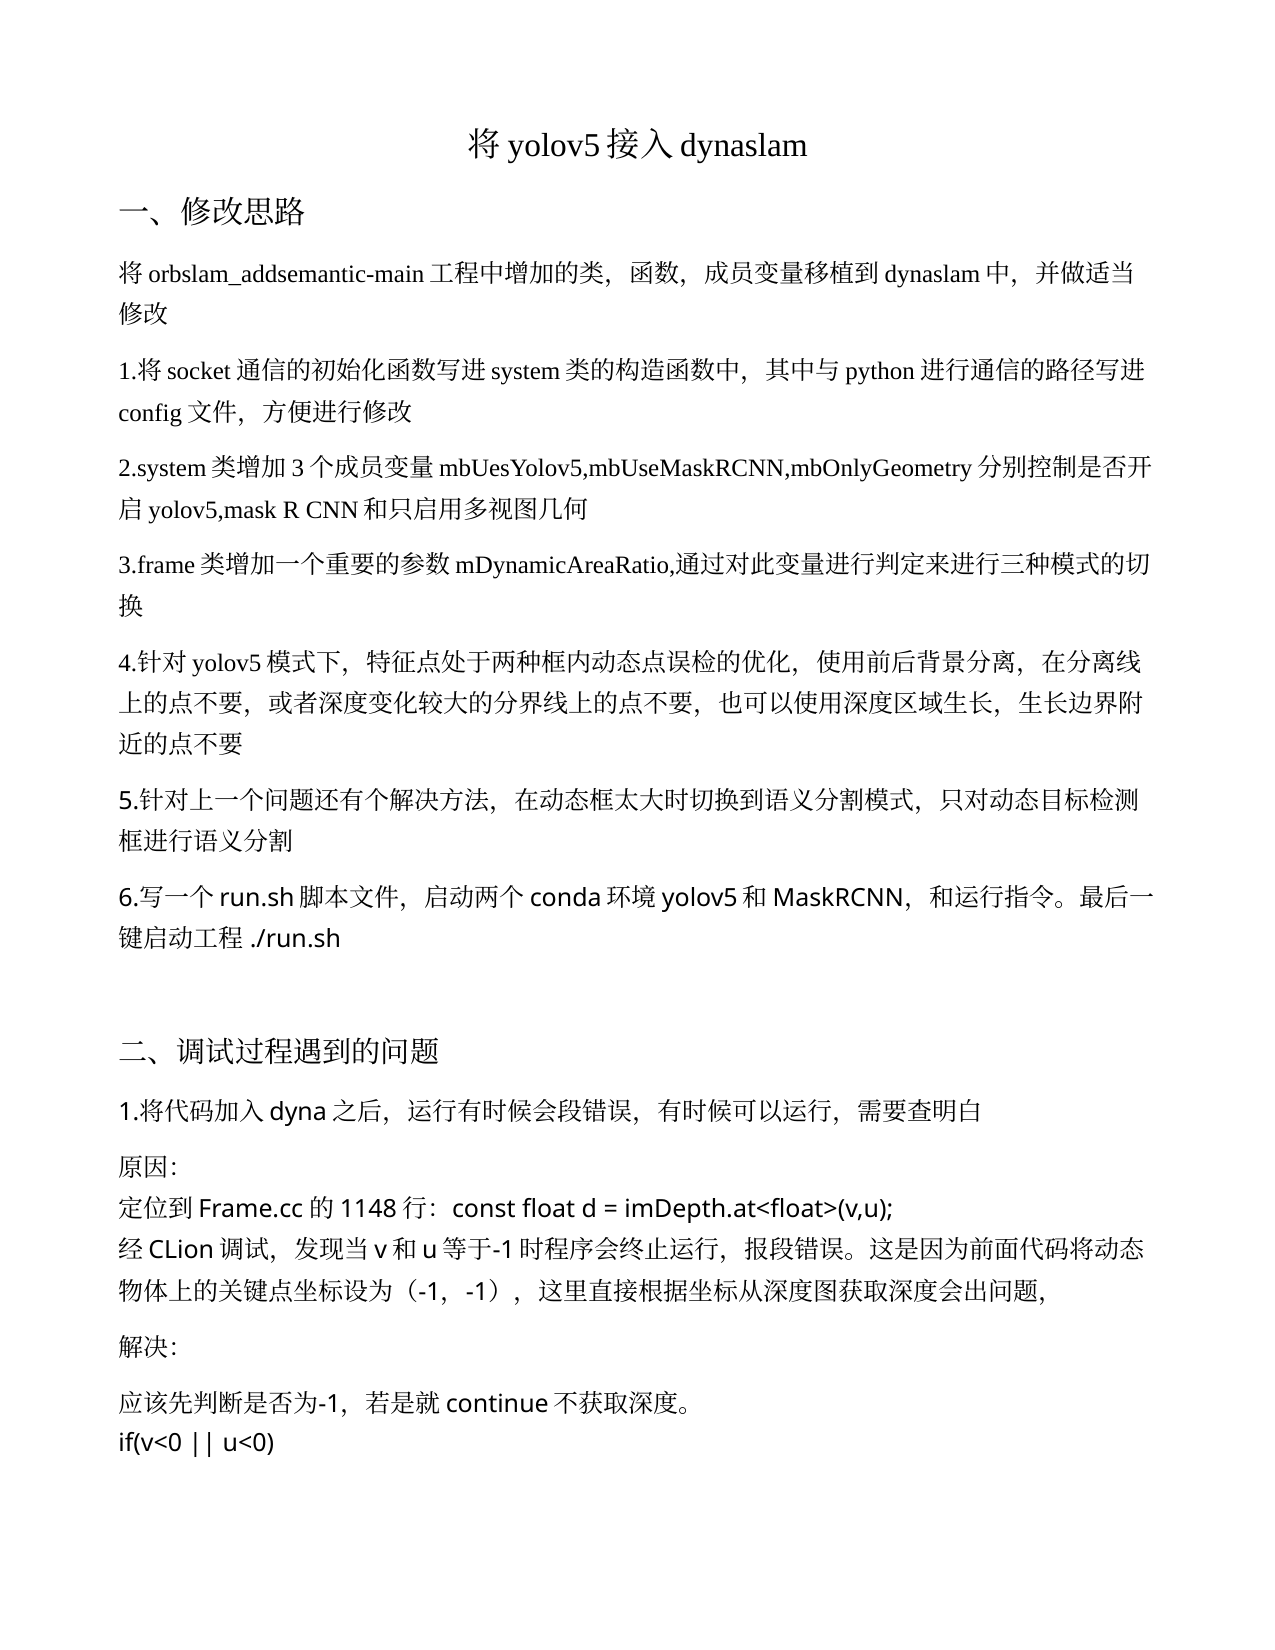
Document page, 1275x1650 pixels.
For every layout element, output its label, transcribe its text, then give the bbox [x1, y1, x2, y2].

text 3.frame类增加一个重要的参数mDynamicAreaRatio,通过对此变量进行判定来进行三种模式的切换 [118, 545, 1157, 622]
text 1.将代码加入dyna之后，运行有时候会段错误，有时候可以运行，需要查明白 [118, 1092, 1157, 1128]
text 2.system类增加3个成员变量mbUesYolov5,mbUseMaskRCNN,mbOnlyGeometry分别控制是否开启yolov5,mask R CNN和只启用多视图几何 [118, 448, 1157, 525]
text 一、修改思路 [118, 188, 1157, 233]
text 原因： 定位到Frame.cc 的1148行：const float d = imDepth.at<float>(v,u); 经CLion调试，发现当v和u等于-1时程序会终止运行，报段错误。这是因为前面代码将动态物体上的关键点坐标设为（-1，-1），这里直接根据坐标从深度图获取深度会出问题， [118, 1147, 1157, 1307]
text 二、调试过程遇到的问题 [118, 1029, 1157, 1071]
text 应该先判断是否为-1，若是就continue不获取深度。 if(v<0 || u<0) [118, 1383, 1157, 1458]
text 解决： [118, 1327, 1157, 1363]
text 6.写一个run.sh脚本文件，启动两个conda环境yolov5和MaskRCNN，和运行指令。最后一键启动工程 ./run.sh [118, 878, 1157, 955]
text 1.将socket通信的初始化函数写进system类的构造函数中，其中与python进行通信的路径写进config文件，方便进行修改 [118, 351, 1157, 428]
text 4.针对yolov5模式下，特征点处于两种框内动态点误检的优化，使用前后背景分离，在分离线上的点不要，或者深度变化较大的分界线上的点不要，也可以使用深度区域生长，生长边界附近的点不要 [118, 642, 1157, 761]
text 将orbslam_addsemantic-main工程中增加的类，函数，成员变量移植到dynaslam中，并做适当修改 [118, 254, 1157, 331]
text 5.针对上一个问题还有个解决方法，在动态框太大时切换到语义分割模式，只对动态目标检测框进行语义分割 [118, 781, 1157, 858]
text 将yolov5接入dynaslam [118, 118, 1157, 166]
